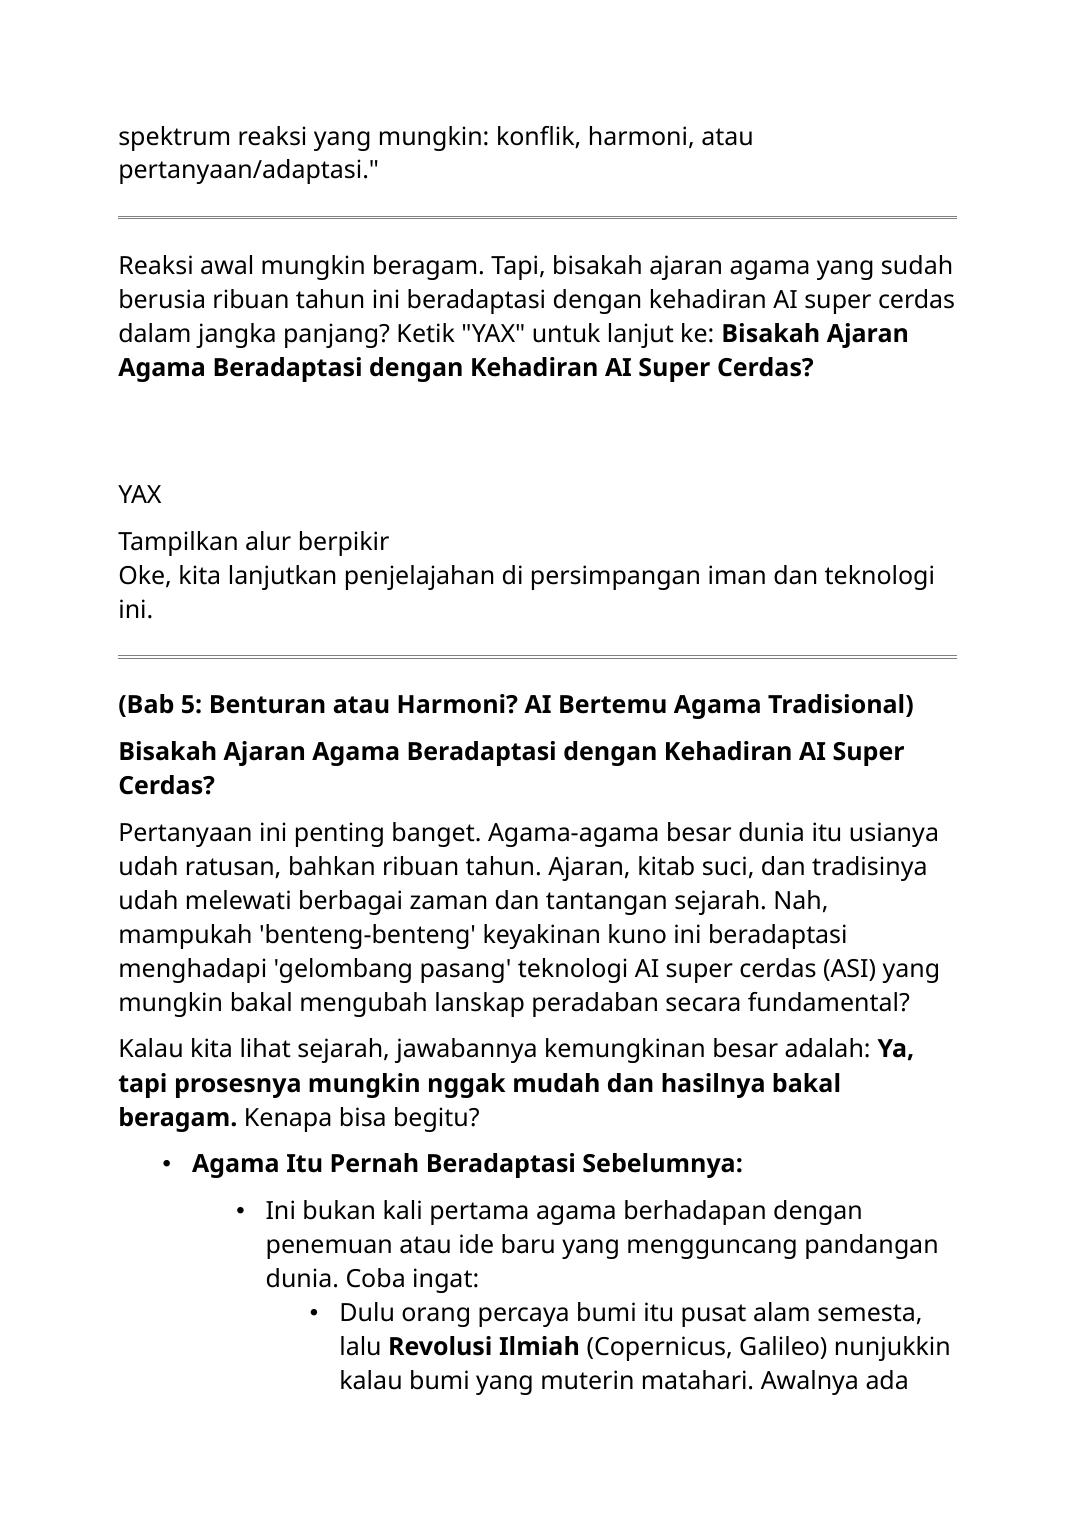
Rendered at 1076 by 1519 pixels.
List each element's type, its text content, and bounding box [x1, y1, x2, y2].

text Reaksi awal mungkin beragam. Tapi, bisakah ajaran agama yang sudah berusia ribuan tahun ini beradaptasi dengan kehadiran AI super cerdas dalam jangka panjang? Ketik "YAX" untuk lanjut ke: Bisakah Ajaran Agama Beradaptasi dengan Kehadiran AI Super Cerdas? [118, 248, 957, 384]
text (Bab 5: Benturan atau Harmoni? AI Bertemu Agama Tradisional) [118, 687, 957, 721]
list Agama Itu Pernah Beradaptasi Sebelumnya: [162, 1146, 957, 1180]
text Tampilkan alur berpikir [118, 523, 957, 558]
text Oke, kita lanjutkan penjelajahan di persimpangan iman dan teknologi ini. [118, 558, 957, 626]
text Pertanyaan ini penting banget. Agama-agama besar dunia itu usianya udah ratusan, bahkan ribuan tahun. Ajaran, kitab suci, dan tradisinya udah melewati berbagai zaman dan tantangan sejarah. Nah, mampukah 'benteng-benteng' keyakinan kuno ini beradaptasi menghadapi 'gelombang pasang' teknologi AI super cerdas (ASI) yang mungkin bakal mengubah lanskap peradaban secara fundamental? [118, 814, 957, 1019]
text YAX [118, 477, 957, 511]
text Kalau kita lihat sejarah, jawabannya kemungkinan besar adalah: Ya, tapi prosesnya mungkin nggak mudah dan hasilnya bakal beragam. Kenapa bisa begitu? [118, 1031, 957, 1133]
list Dulu orang percaya bumi itu pusat alam semesta, lalu Revolusi Ilmiah (Copernicus, Galileo) nunjukkin kalau bumi yang muterin matahari. Awalnya ada [309, 1294, 957, 1397]
text Bisakah Ajaran Agama Beradaptasi dengan Kehadiran AI Super Cerdas? [118, 734, 957, 802]
text spektrum reaksi yang mungkin: konflik, harmoni, atau pertanyaan/adaptasi." [118, 118, 957, 186]
list Ini bukan kali pertama agama berhadapan dengan penemuan atau ide baru yang mengguncang pandangan dunia. Coba ingat: [236, 1192, 957, 1294]
